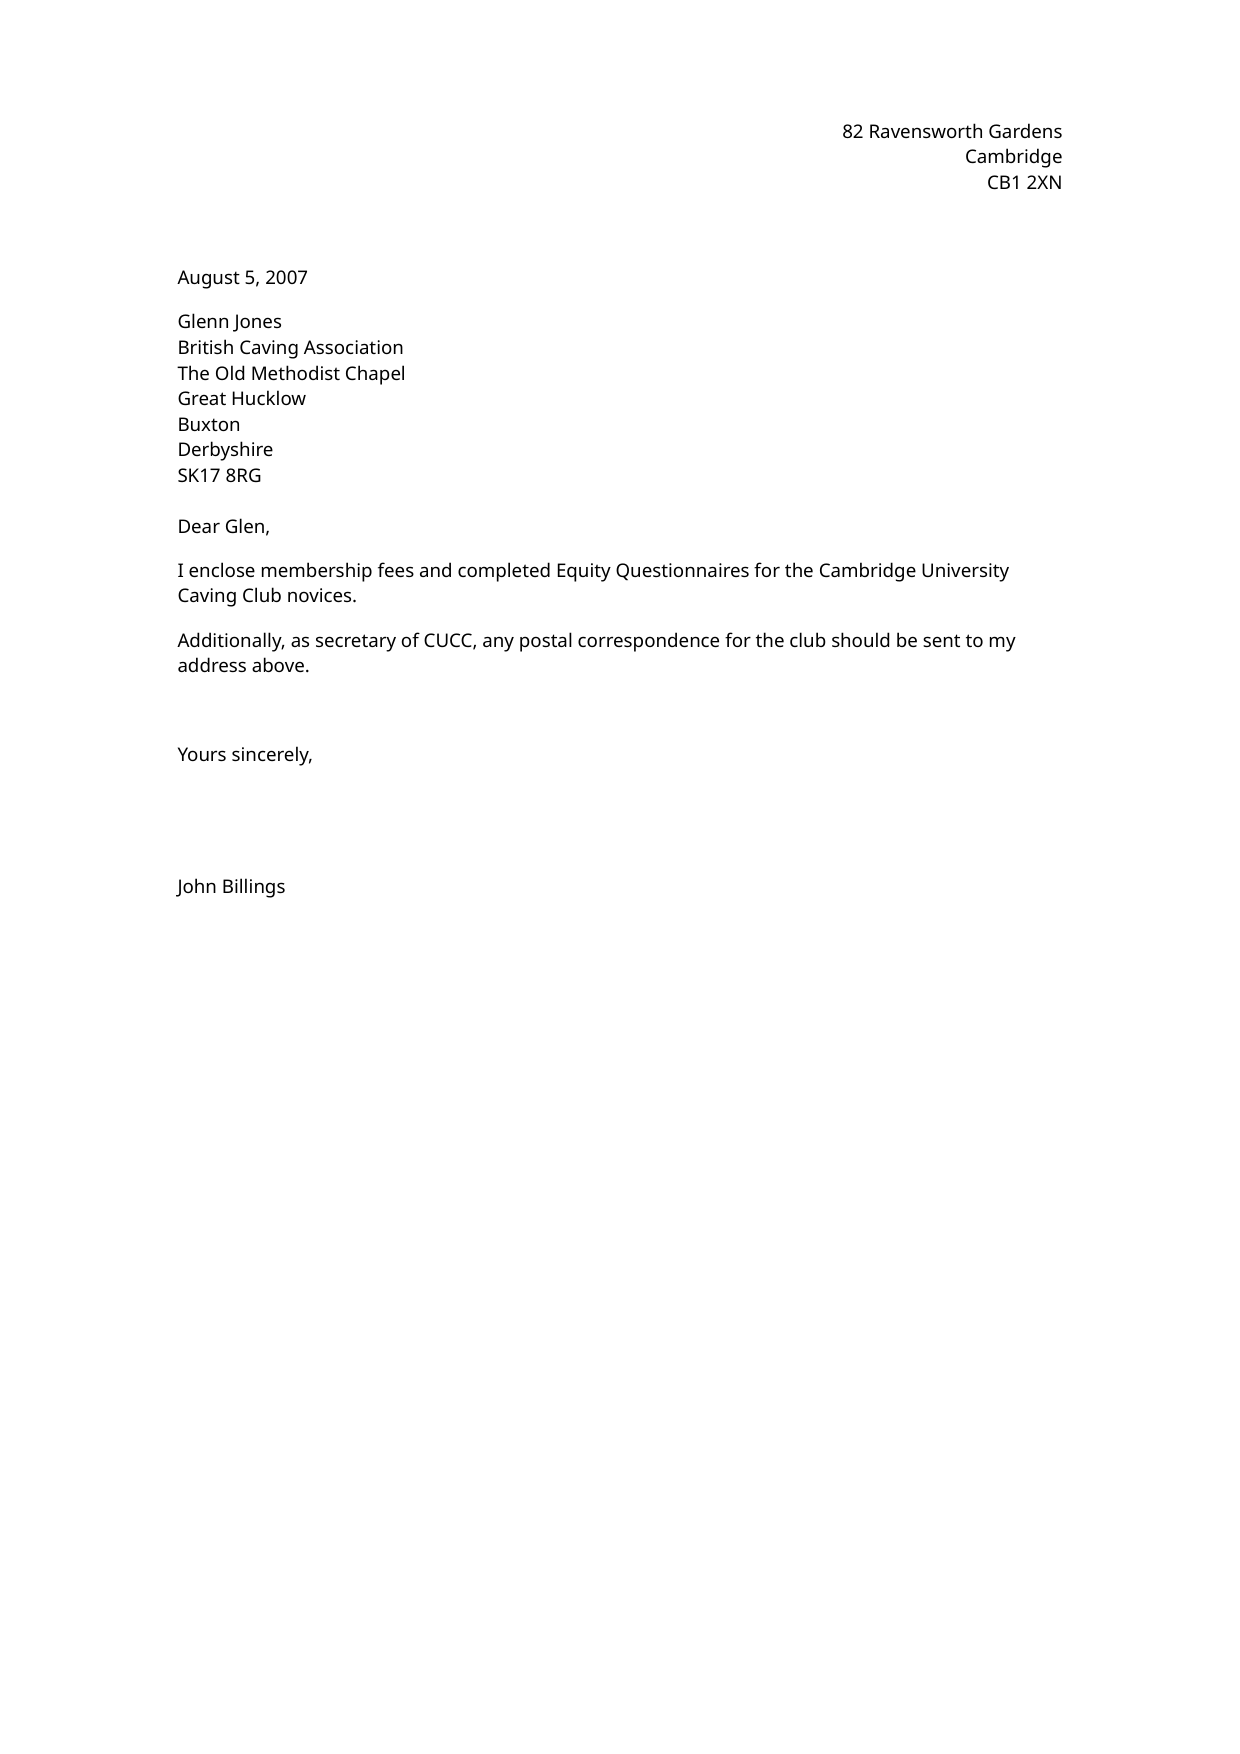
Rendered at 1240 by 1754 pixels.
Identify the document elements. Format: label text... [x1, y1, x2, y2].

text Cambridge [177, 144, 1062, 169]
text 82 Ravensworth Gardens [177, 118, 1062, 144]
text Great Hucklow [177, 385, 1062, 411]
text August 5, 2007 [177, 264, 1062, 290]
text Yours sincerely, [177, 741, 1062, 767]
text Dear Glen, [177, 513, 1062, 538]
text The Old Methodist Chapel [177, 360, 1062, 385]
text I enclose membership fees and completed Equity Questionnaires for the Cambridge University Caving Club novices. [177, 557, 1062, 608]
text Derbyshire [177, 436, 1062, 462]
text Glenn Jones [177, 309, 1062, 334]
text SK17 8RG [177, 462, 1062, 487]
text Additionally, as secretary of CUCC, any postal correspondence for the club should be sent to my address above. [177, 627, 1062, 678]
text British Caving Association [177, 334, 1062, 360]
text Buxton [177, 411, 1062, 436]
text John Billings [177, 874, 1062, 899]
text CB1 2XN [177, 169, 1062, 195]
